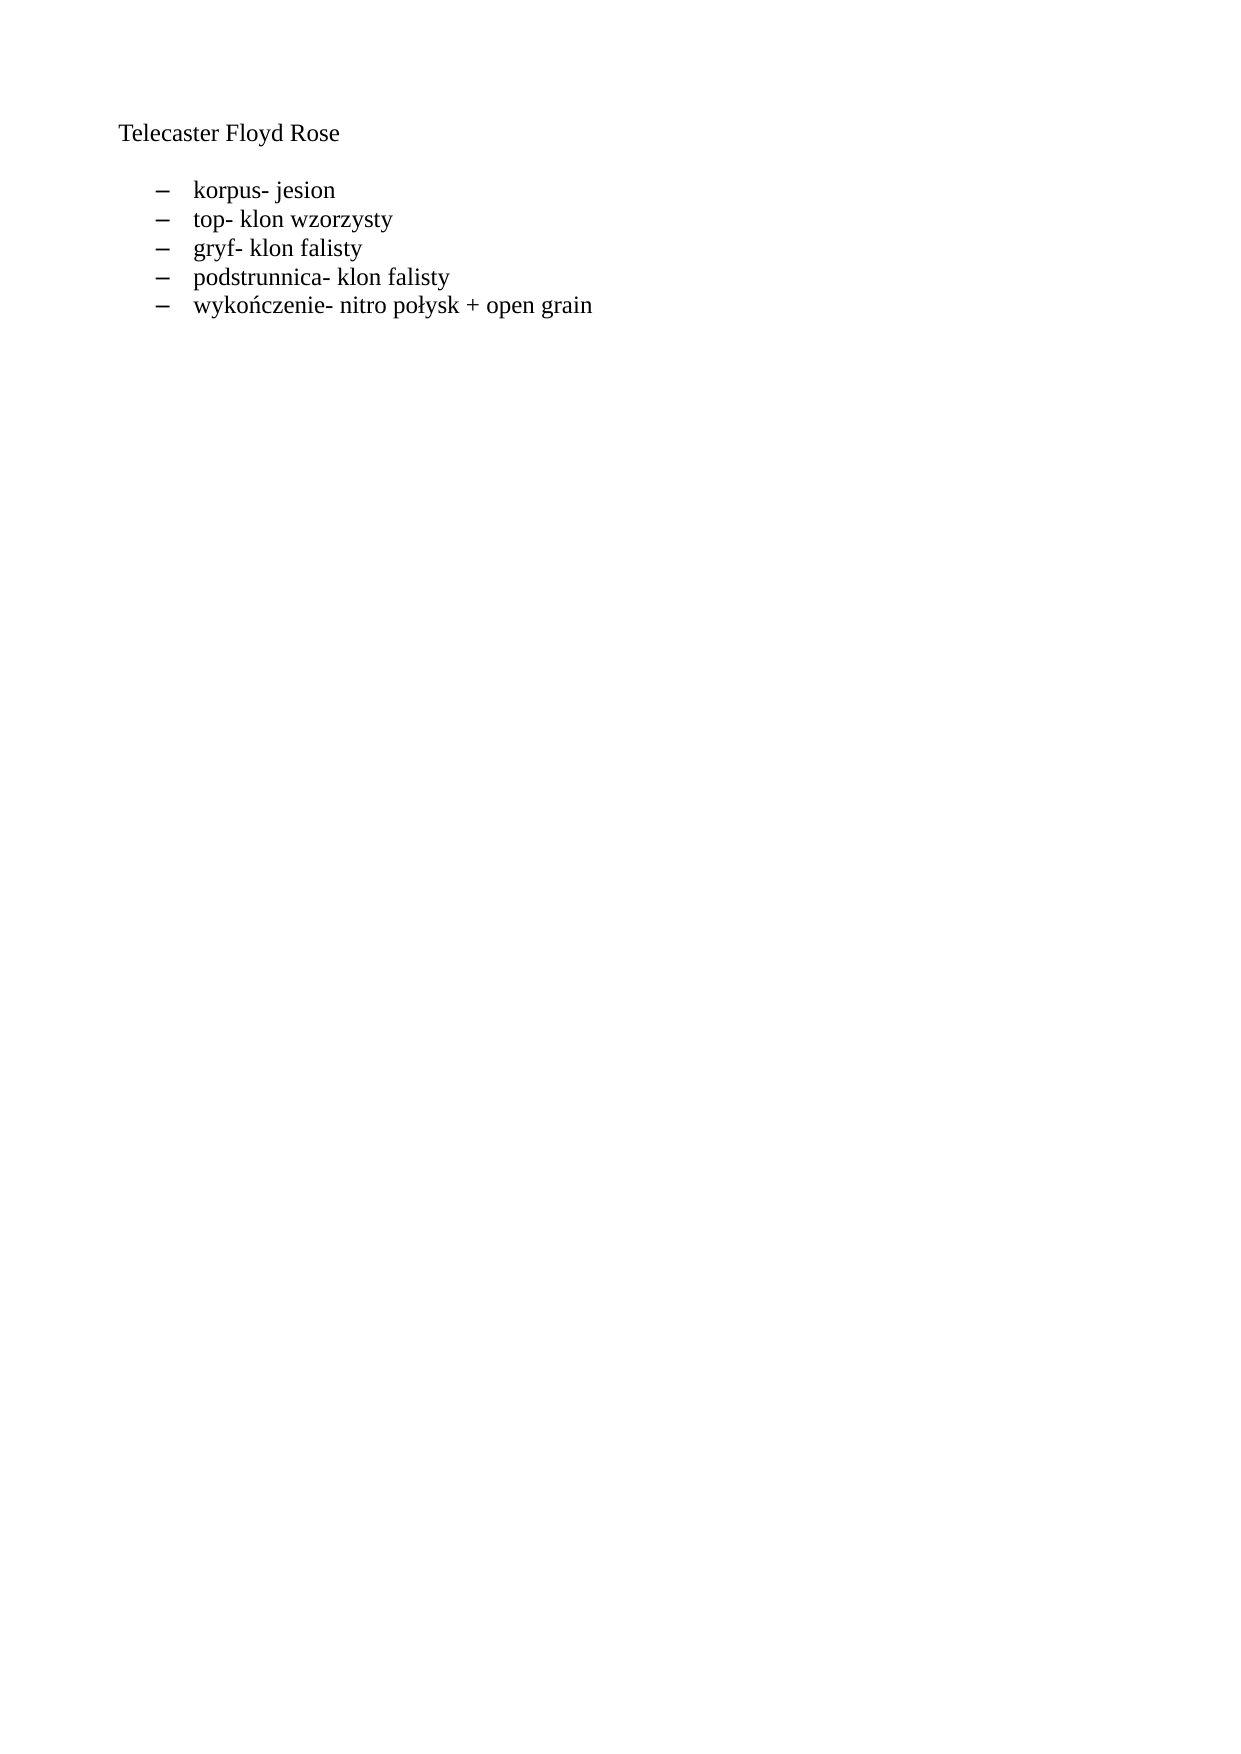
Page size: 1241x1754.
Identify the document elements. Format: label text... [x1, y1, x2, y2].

list podstrunnica- klon falisty [156, 262, 1122, 291]
text Telecaster Floyd Rose [118, 118, 1122, 147]
list gryf- klon falisty [156, 233, 1122, 262]
list korpus- jesion [156, 176, 1122, 204]
list top- klon wzorzysty [156, 204, 1122, 233]
list wykończenie- nitro połysk + open grain [156, 291, 1122, 319]
